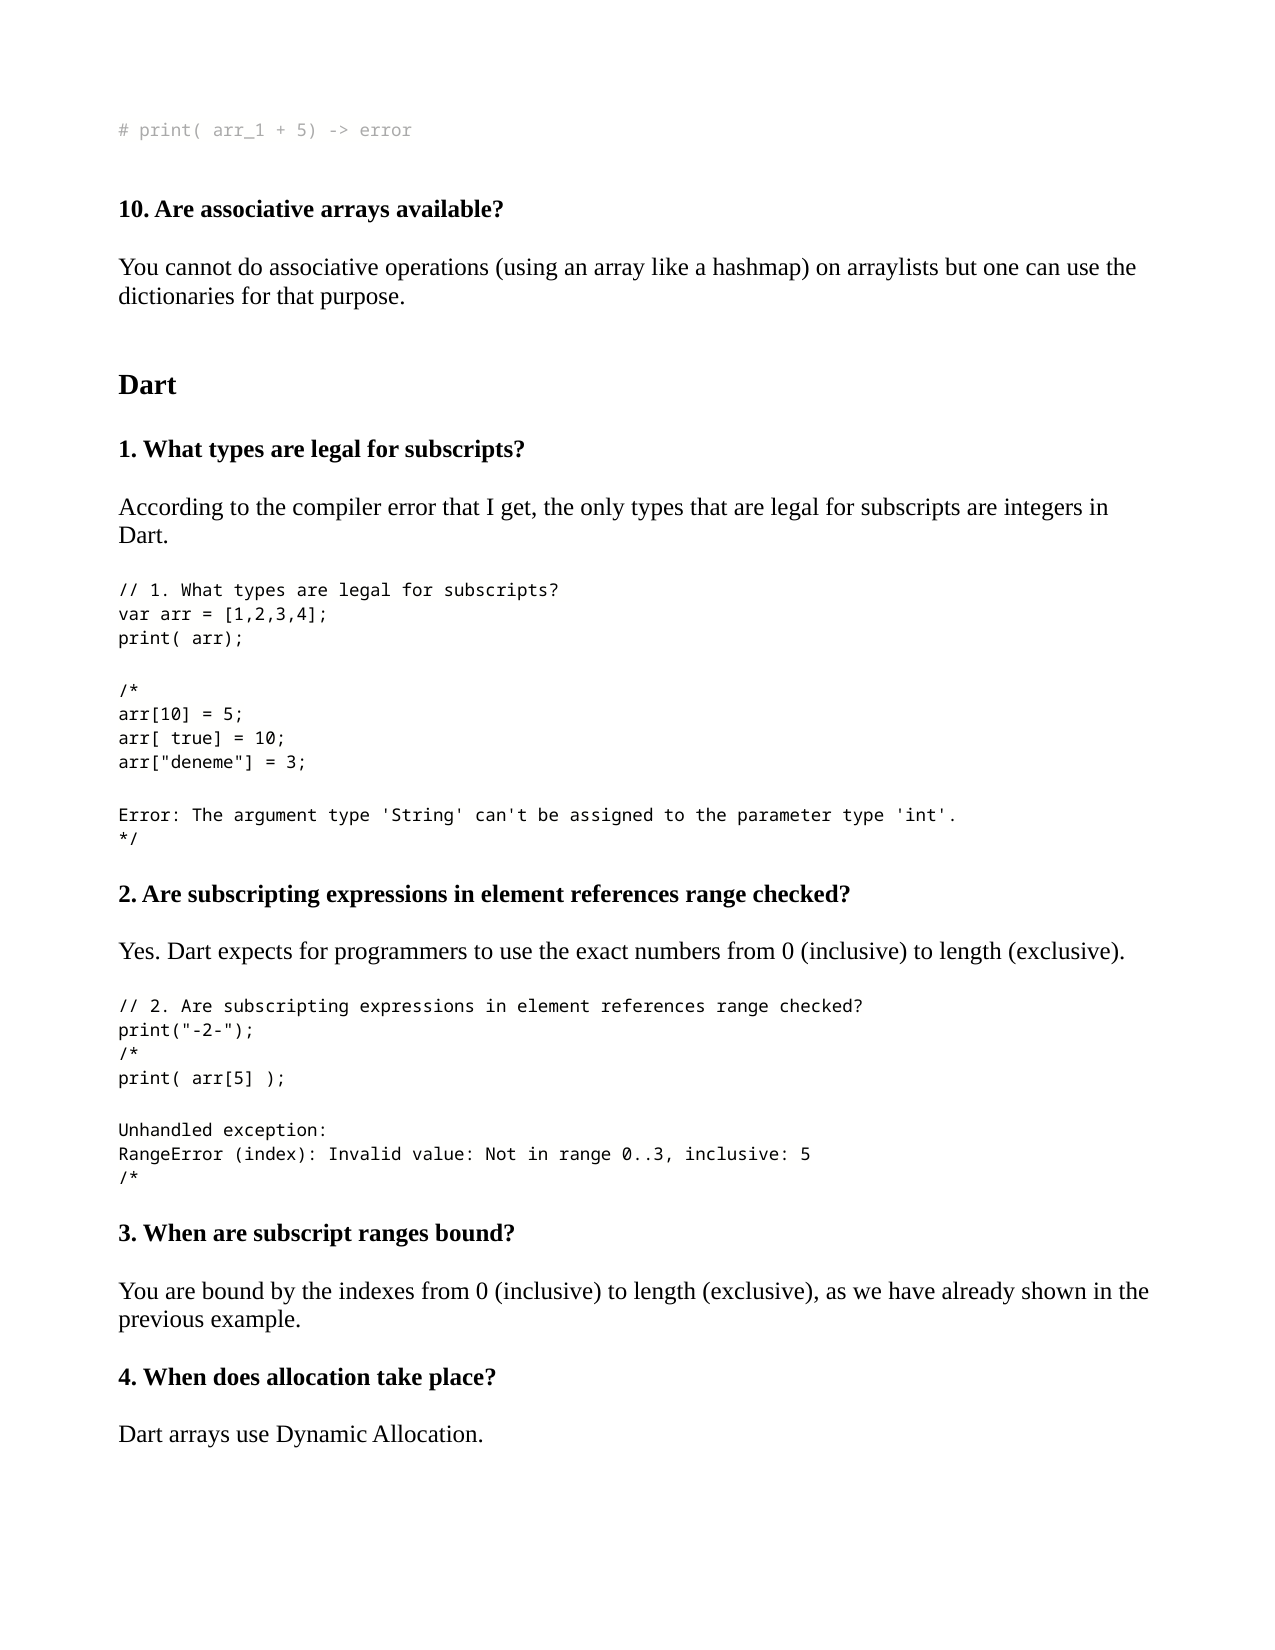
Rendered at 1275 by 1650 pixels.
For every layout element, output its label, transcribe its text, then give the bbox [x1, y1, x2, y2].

text arr[10] = 5; [118, 702, 1157, 726]
text 4. When does allocation take place? [118, 1362, 1157, 1391]
text // 2. Are subscripting expressions in element references range checked? [118, 994, 1157, 1018]
text Unhandled exception: [118, 1118, 1157, 1142]
text # print( arr_1 + 5) -> error [118, 118, 1157, 142]
text print("-2-"); [118, 1018, 1157, 1042]
text arr[ true] = 10; [118, 726, 1157, 750]
text Dart arrays use Dynamic Allocation. [118, 1419, 1157, 1448]
text 3. When are subscript ranges bound? [118, 1218, 1157, 1247]
text */ [118, 826, 1157, 850]
text arr["deneme"] = 3; [118, 750, 1157, 774]
text /* [118, 1166, 1157, 1189]
text /* [118, 1042, 1157, 1065]
text 2. Are subscripting expressions in element references range checked? [118, 879, 1157, 908]
text 10. Are associative arrays available? [118, 194, 1157, 223]
text 1. What types are legal for subscripts? [118, 434, 1157, 463]
text var arr = [1,2,3,4]; [118, 602, 1157, 626]
text print( arr[5] ); [118, 1065, 1157, 1089]
text Yes. Dart expects for programmers to use the exact numbers from 0 (inclusive) to length (exclusive). [118, 936, 1157, 965]
text print( arr); [118, 626, 1157, 649]
text Dart [118, 367, 1157, 401]
text You cannot do associative operations (using an array like a hashmap) on arraylists but one can use the dictionaries for that purpose. [118, 252, 1157, 309]
text RangeError (index): Invalid value: Not in range 0..3, inclusive: 5 [118, 1142, 1157, 1166]
text /* [118, 678, 1157, 702]
text You are bound by the indexes from 0 (inclusive) to length (exclusive), as we have already shown in the previous example. [118, 1276, 1157, 1333]
text Error: The argument type 'String' can't be assigned to the parameter type 'int'. [118, 802, 1157, 826]
text // 1. What types are legal for subscripts? [118, 578, 1157, 602]
text According to the compiler error that I get, the only types that are legal for subscripts are integers in Dart. [118, 492, 1157, 549]
